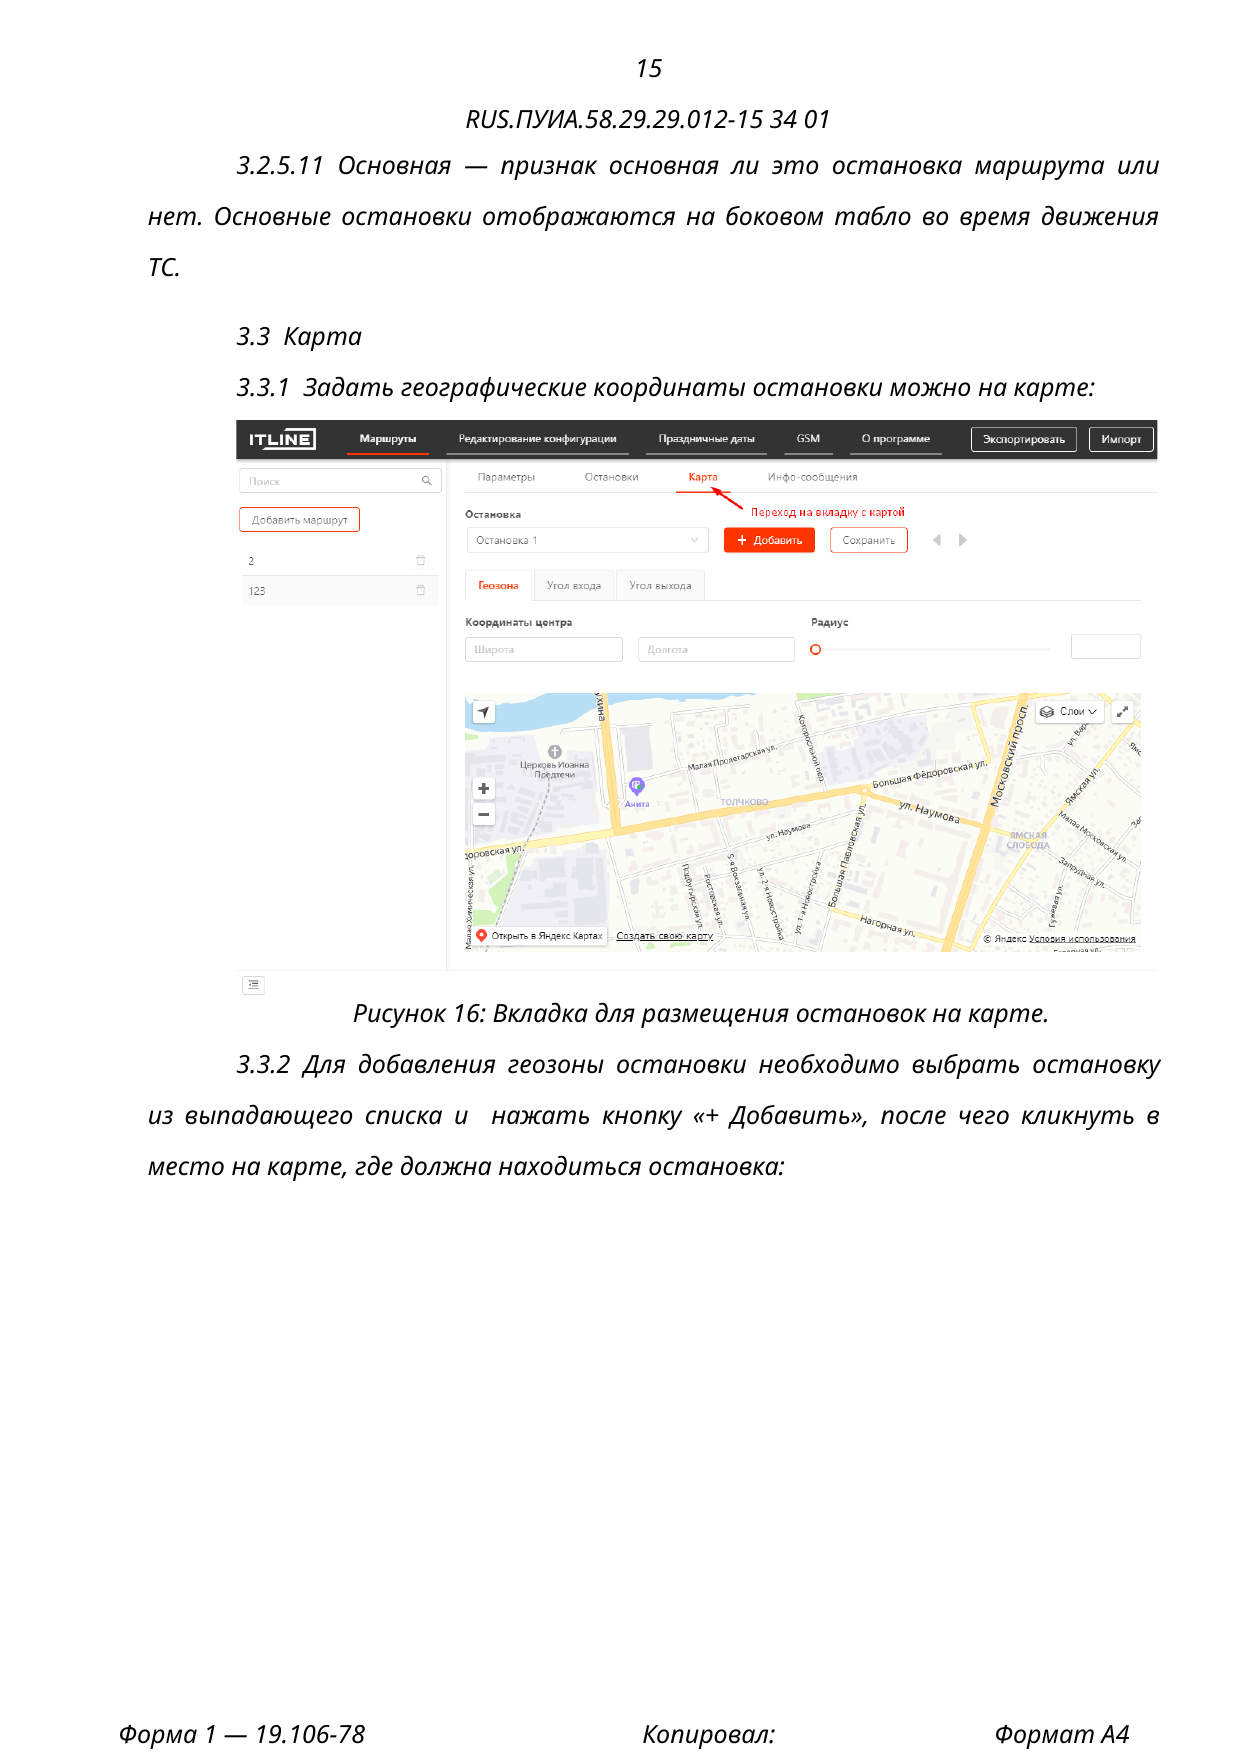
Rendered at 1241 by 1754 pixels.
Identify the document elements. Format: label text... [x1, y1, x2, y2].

text Рисунок 16: Вкладка для размещения остановок на карте. [266, 996, 1139, 1029]
subtitle Задать географические координаты остановки можно на карте: [148, 369, 1163, 403]
subtitle Карта [148, 318, 1163, 352]
subtitle Для добавления геозоны остановки необходимо выбрать остановку из выпадающего списка и нажать кнопку «+ Добавить», после чего кликнуть в место на карте, где должна находиться остановка: [148, 1046, 1163, 1182]
picture [236, 420, 1158, 996]
subtitle Основная — признак основная ли это остановка маршрута или нет. Основные остановки отображаются на боковом табло во время движения ТС. [148, 148, 1163, 284]
